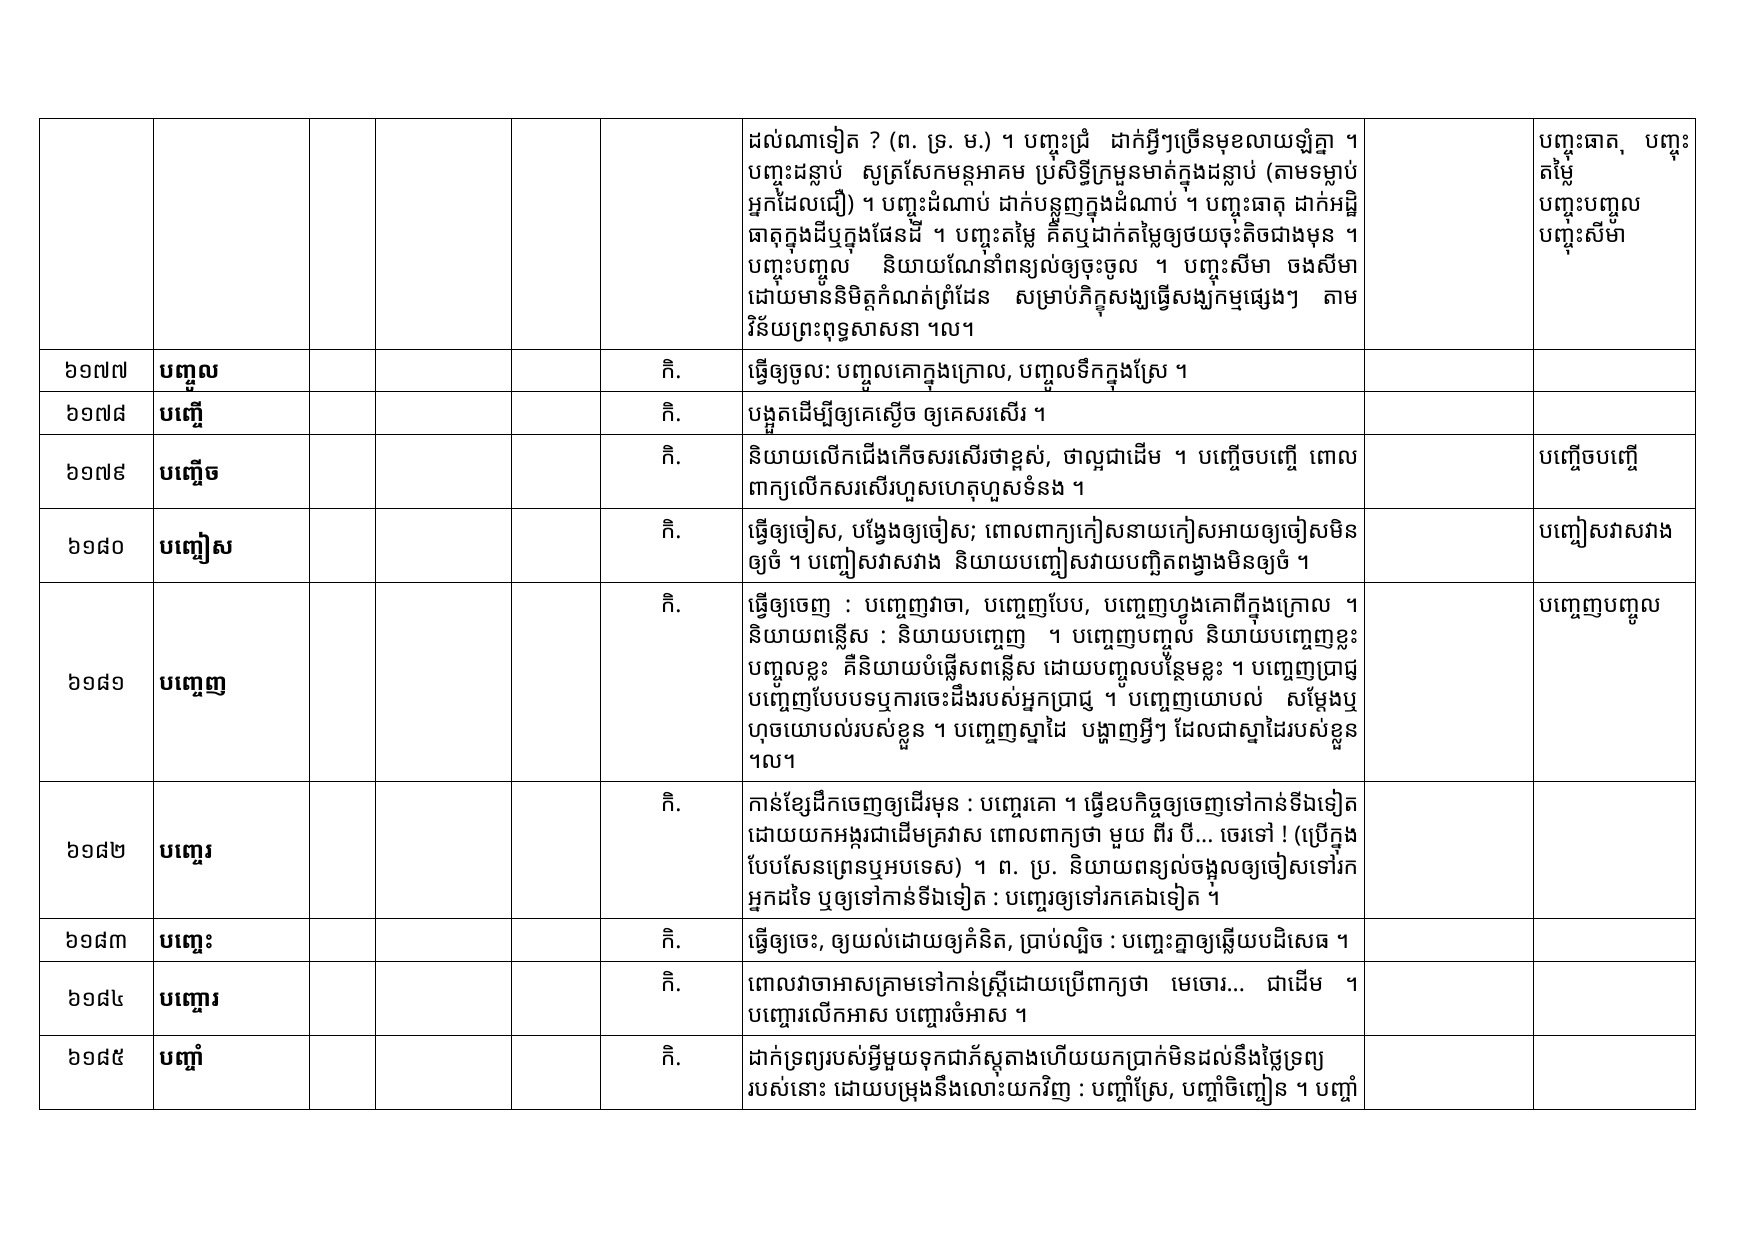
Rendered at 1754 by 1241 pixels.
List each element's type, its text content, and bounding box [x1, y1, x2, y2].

table_cell [1534, 782, 1695, 918]
table_cell [310, 350, 375, 391]
table_cell [1534, 962, 1695, 1035]
table_cell កិ. [601, 350, 742, 391]
table_cell បញ្ចៀស [154, 509, 309, 582]
table_cell [310, 962, 375, 1035]
table_cell [512, 392, 600, 434]
table_cell បញ្ចេញ​បញ្ចូល [1534, 583, 1695, 781]
table_cell កិ. [601, 392, 742, 434]
table_cell បញ្ចេះ [154, 919, 309, 961]
table_cell កិ. [601, 1036, 742, 1109]
table_cell [310, 919, 375, 961]
table_cell បញ្ចូល [154, 350, 309, 391]
table_cell [1365, 919, 1533, 961]
table_cell កិ. [601, 919, 742, 961]
table_cell [512, 1036, 600, 1109]
table_cell [512, 435, 600, 508]
table_cell បញ្ចោរ [154, 962, 309, 1035]
table_cell ពោល​វាចា​អាស​គ្រាម​ទៅ​កាន់​ស្រ្តី​ដោយ​ប្រើ​ពាក្យ​ថា មេ​ចោរ... ជាដើម ។ បញ្ចោរ​លើក​អាស បញ្ចោរ​ចំអាស ។ [743, 962, 1364, 1035]
table_cell [376, 962, 511, 1035]
table_cell [601, 119, 742, 348]
table_cell បញ្ចាំ [154, 1036, 309, 1109]
table_cell [1365, 782, 1533, 918]
table_cell [376, 435, 511, 508]
table_cell [376, 350, 511, 391]
table_cell ៦១៨៥ [40, 1036, 153, 1109]
table_cell [376, 392, 511, 434]
table_cell [1534, 392, 1695, 434]
table_cell [376, 1036, 511, 1109]
table_cell បញ្ចៀស​វាសវាង [1534, 509, 1695, 582]
table_cell កិ. [601, 782, 742, 918]
table_cell បញ្ចេរ [154, 782, 309, 918]
table_cell ៦១៧៨ [40, 392, 153, 434]
table_cell [376, 919, 511, 961]
table_cell ៦១៨០ [40, 509, 153, 582]
table_cell [512, 962, 600, 1035]
table_cell បញ្ចុះ​ធាតុ បញ្ចុះ​តម្លៃ បញ្ចុះ​បញ្ចូល បញ្ចុះ​សីមា [1534, 119, 1695, 348]
table_cell [1365, 962, 1533, 1035]
table_cell [1365, 119, 1533, 348]
table_cell កិ. [601, 962, 742, 1035]
table_cell [512, 119, 600, 348]
table_cell បញ្ចើ [154, 392, 309, 434]
table_cell [40, 119, 153, 348]
table_cell ៦១៨១ [40, 583, 153, 781]
table_cell ៦១៨៤ [40, 962, 153, 1035]
table_cell [1534, 1036, 1695, 1109]
table_cell [310, 392, 375, 434]
table_cell ៦១៨២ [40, 782, 153, 918]
table_cell [310, 435, 375, 508]
table_cell [376, 509, 511, 582]
table_cell [1534, 919, 1695, 961]
table_cell ៦១៨៣ [40, 919, 153, 961]
table_cell [376, 782, 511, 918]
table_cell [512, 583, 600, 781]
table_cell បញ្ចើចបញ្ចើ [1534, 435, 1695, 508]
table_cell បង្អួត​ដើម្បី​ឲ្យ​គេ​ស្ងើច ឲ្យ​គេ​សរសើរ ។ [743, 392, 1364, 434]
table_cell កាន់​ខ្សែ​ដឹក​ចេញ​ឲ្យ​ដើរ​មុន : បញ្ចេរ​គោ ។ ធ្វើ​ឧបកិច្ច​ឲ្យ​ចេញ​ទៅ​កាន់​ទី​ឯ​ទៀត ដោយ​យក​អង្ករ​ជាដើម​គ្រវាស ពោល​ពាក្យ​ថា មួយ ពីរ បី... ចេរ​ទៅ ! (ប្រើ​ក្នុង​បែប​សែន​ព្រេន​ឬ​អប​ទេស) ។ ព. ប្រ. និយាយ​ពន្យល់​ចង្អុល​ឲ្យ​ចៀស​ទៅ​រក​អ្នក​ដទៃ ឬ​ឲ្យ​ទៅ​កាន់​ទី​ឯ​ទៀត : បញ្ចេរ​ឲ្យ​ទៅ​រក​គេ​ឯ​ទៀត ។ [743, 782, 1364, 918]
table_cell កិ. [601, 583, 742, 781]
table_cell [1365, 1036, 1533, 1109]
table_cell ធ្វើ​ឲ្យ​ចូល: បញ្ចូល​គោ​ក្នុង​ក្រោល, បញ្ចូល​ទឹក​ក្នុង​ស្រែ ។ [743, 350, 1364, 391]
table_cell [310, 509, 375, 582]
table_cell [1365, 583, 1533, 781]
table_cell ធ្វើ​ឲ្យ​ចេញ : បញ្ចេញ​វាចា, បញ្ចេញ​បែប, បញ្ចេញ​ហ្វូង​គោ​ពី​ក្នុង​ក្រោល ។ និយាយ​ពន្លើស : និយាយ​បញ្ចេញ ។ បញ្ចេញ​បញ្ចូល និយាយ​បញ្ចេញ​ខ្លះ​បញ្ចូល​ខ្លះ គឺ​និយាយ​បំផ្លើស​ពន្លើស ដោយ​បញ្ចូល​បន្ថែម​ខ្លះ ។ បញ្ចេញ​ប្រាជ្ញ បញ្ចេញ​បែប​បទ​ឬ​ការ​ចេះ​ដឹង​របស់​អ្នក​ប្រាជ្ញ ។ បញ្ចេញ​យោបល់ សម្ដែង​ឬ​ហុច​យោបល់​របស់​ខ្លួន ។ បញ្ចេញ​ស្នាដៃ បង្ហាញ​អ្វី​ៗ ដែល​ជា​ស្នាដៃ​របស់​ខ្លួន ។ល។ [743, 583, 1364, 781]
table_cell ៦១៧៩ [40, 435, 153, 508]
table_cell [1365, 350, 1533, 391]
table_cell ធ្វើ​ឲ្យ​ចុះ ។ បញ្ចុះ​កំពង់ ដាក់​ប្រដាប់​បន្លុង​ប្រគេន​ភិក្ខុ​សង្ឃ ជា​កិច្ច​ឧទ្ទិស​ផល​បុណ្យ​បញ្ជូន​ទៅ​បុគ្គល​ដែល​ទើប​ធ្វើ​មរណ​កាល​ថ្មី​ៗ (ពាក្យ​សាមញ្ញ, ពាក្យ​រាបសា​ហៅ​ថា ប្លុង; ធ្វើ​តាម​ប្រពៃណី​របស់​ប្រទេស); បរិភោគ​ច្រើន​ហើយ​ថែម​ទាំង​យឺត​យូរ​ក្រឈប់​ក្រលែង មិន​ចេះ​អស់​មិន​ចេះ​ហើយ : ចុះ​វា​បញ្ចុះ​កំពង់​ដល់​ណា​ទៀត ? (ព. ទ្រ. ម.) ។ បញ្ចុះ​ជ្រំ ដាក់​អ្វី​ៗ​ច្រើន​មុខ​លាយ​ឡំ​គ្នា​ ។ បញ្ចុះ​ដន្លាប់ សូត្រ​សែក​មន្ត​អាគម ប្រសិទ្ធី​ក្រមួន​មាត់​ក្នុង​ដន្លាប់ (តាម​ទម្លាប់​អ្នក​ដែល​ជឿ) ។ បញ្ចុះ​ដំណាប់ ដាក់​បន្លួញ​ក្នុង​ដំណាប់ ។ បញ្ចុះ​ធាតុ ដាក់​អដ្ឋិ​ធាតុ​ក្នុង​ដី​ឬ​ក្នុង​ផែន​ដី ។ បញ្ចុះ​តម្លៃ គិត​ឬ​ដាក់​តម្លៃ​ឲ្យ​ថយ​ចុះ​តិច​ជាង​មុន ។ បញ្ចុះ​បញ្ចូល និយាយ​ណែនាំ​ពន្យល់​ឲ្យ​ចុះ​ចូល ។ បញ្ចុះ​សីមា ចង​សីមា​ដោយ​មាន​និមិត្ត​កំណត់​ព្រំ​ដែន សម្រាប់​ភិក្ខុ​សង្ឃ​ធ្វើ​សង្ឃ​កម្ម​ផ្សេង​ៗ តាម​វិន័យ​ព្រះ​ពុទ្ធ​សាសនា ។ល។ [743, 119, 1364, 348]
table_cell [512, 782, 600, 918]
table_cell [310, 119, 375, 348]
table_cell បញ្ចើច [154, 435, 309, 508]
table_cell និយាយ​លើក​ជើង​កើច​សរសើរ​ថា​ខ្ពស់, ថា​ល្អ​ជាដើម ។ បញ្ចើច​បញ្ចើ ពោល​ពាក្យ​លើក​សរសើរ​ហួស​ហេតុ​ហួស​ទំនង ។ [743, 435, 1364, 508]
table_cell [1365, 509, 1533, 582]
table_cell [1534, 350, 1695, 391]
table_cell កិ. [601, 509, 742, 582]
table_cell [1365, 392, 1533, 434]
table_cell ៦១៧៧ [40, 350, 153, 391]
table_cell ដាក់​ទ្រព្យ​របស់​អ្វី​មួយ​ទុក​ជា​ភ័ស្ដុតាង​ហើយ​យក​ប្រាក់​មិន​ដល់​នឹង​ថ្លៃ​ទ្រព្យ​របស់​នោះ ដោយ​បម្រុង​នឹង​លោះ​យក​វិញ : បញ្ចាំ​ស្រែ, បញ្ចាំ​ចិញ្ចៀន ។ បញ្ចាំ​ចិត្ត ជូន​ឬ​ឲ្យ​ទ្រព្យ​របស់​អ្វី​មួយ​ជា​ភ័ស្ដុតាង​ឲ្យ​ចាំ​ចិត្ត​កុំ​ឲ្យ​ងាក​បែរ ។ [743, 1036, 1364, 1109]
table_cell បញ្ចេញ [154, 583, 309, 781]
table_cell [310, 1036, 375, 1109]
table_cell [1365, 435, 1533, 508]
table_cell [512, 919, 600, 961]
table_cell [310, 782, 375, 918]
table_cell [512, 350, 600, 391]
table_cell [376, 583, 511, 781]
table_cell [154, 119, 309, 348]
table_cell [512, 509, 600, 582]
table_cell [310, 583, 375, 781]
table_cell [376, 119, 511, 348]
table_cell ធ្វើ​ឲ្យ​ចេះ, ឲ្យ​យល់​ដោយ​ឲ្យ​គំនិត, ប្រាប់​ល្បិច : បញ្ចេះ​គ្នា​ឲ្យ​ឆ្លើយ​បដិសេធ ។ [743, 919, 1364, 961]
table_cell ធ្វើ​ឲ្យ​ចៀស, បង្វែង​ឲ្យ​ចៀស; ពោល​ពាក្យ​កៀស​នាយ​កៀស​អាយ​ឲ្យ​ចៀស​មិន​ឲ្យ​ចំ ។ បញ្ចៀស​វាសវាង និយាយ​បញ្ចៀស​វាយ​បញ្ឆិត​ពង្វាង​មិន​ឲ្យ​ចំ ។ [743, 509, 1364, 582]
table_cell កិ. [601, 435, 742, 508]
